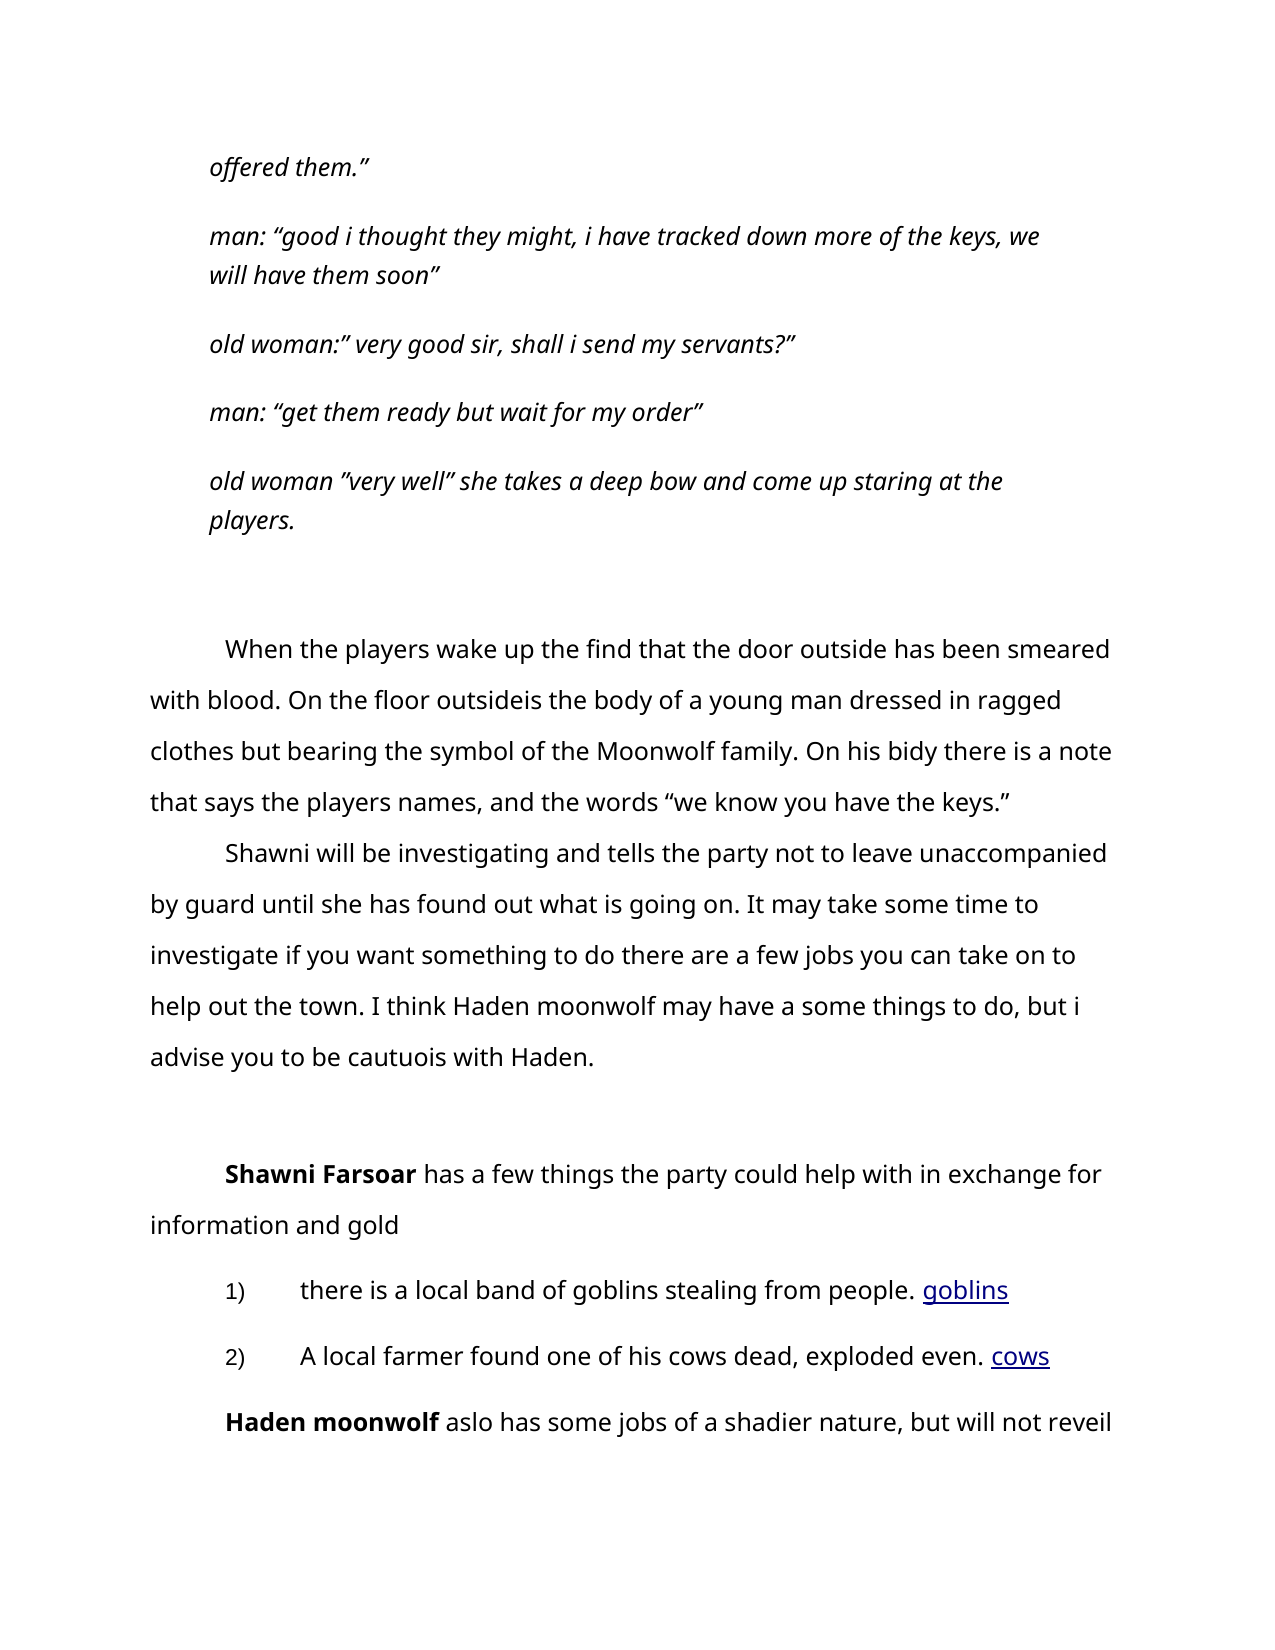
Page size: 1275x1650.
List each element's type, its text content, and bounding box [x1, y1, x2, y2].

text man: “get them ready but wait for my order” [209, 395, 1066, 429]
text old woman ”very well” she takes a deep bow and come up staring at the players. [209, 464, 1066, 537]
list A local farmer found one of his cows dead, exploded even. cows [150, 1338, 1125, 1373]
text Shawni will be investigating and tells the party not to leave unaccompanied by guard until she has found out what is going on. It may take some time to investigate if you want something to do there are a few jobs you can take on to help out the town. I think Haden moonwolf may have a some things to do, but i advise you to be cautuois with Haden. [150, 835, 1125, 1074]
text man: “good i thought they might, i have tracked down more of the keys, we will have them soon” [209, 219, 1066, 292]
text old woman:” very good sir, shall i send my servants?” [209, 326, 1066, 361]
text Haden moonwolf aslo has some jobs of a shadier nature, but will not reveil [150, 1404, 1125, 1438]
text Shawni Farsoar has a few things the party could help with in exchange for information and gold [150, 1156, 1125, 1241]
text When the players wake up the find that the door outside has been smeared with blood. On the floor outsideis the body of a young man dressed in ragged clothes but bearing the symbol of the Moonwolf family. On his bidy there is a note that says the players names, and the words “we know you have the keys.” [150, 631, 1125, 818]
list there is a local band of goblins stealing from people. goblins [150, 1273, 1125, 1307]
text offered them.” [209, 150, 1066, 184]
